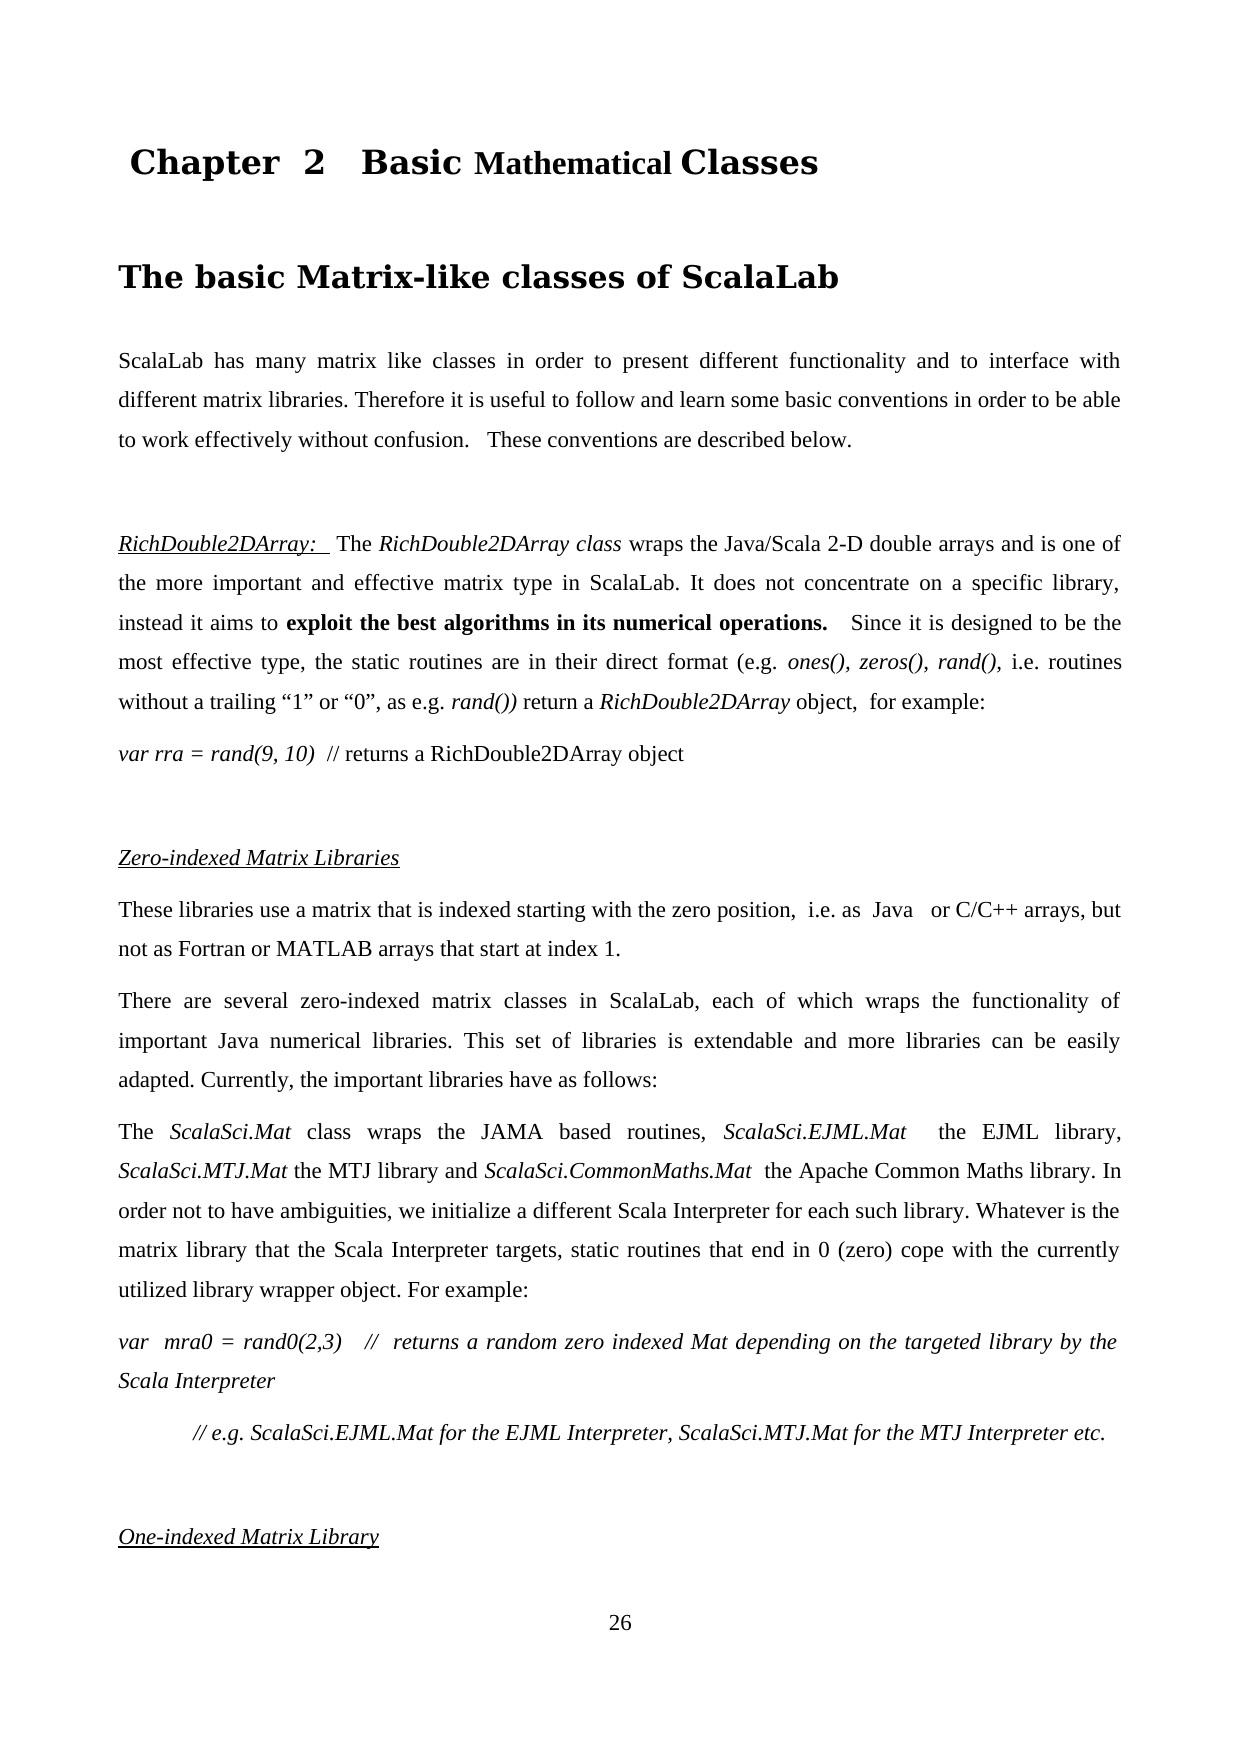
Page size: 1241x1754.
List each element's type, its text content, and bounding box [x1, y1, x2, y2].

text var rra = rand(9, 10) // returns a RichDouble2DArray object [118, 740, 1122, 766]
text RichDouble2DArray: The RichDouble2DArray class wraps the Java/Scala 2-D double arrays and is one of the more important and effective matrix type in ScalaLab. It does not concentrate on a specific library, instead it aims to exploit the best algorithms in its numerical operations. Since it is designed to be the most effective type, the static routines are in their direct format (e.g. ones(), zeros(), rand(), i.e. routines without a trailing “1” or “0”, as e.g. rand()) return a RichDouble2DArray object, for example: [118, 530, 1122, 714]
subtitle Chapter 2 Basic Mathematical Classes [118, 143, 1122, 182]
text There are several zero-indexed matrix classes in ScalaLab, each of which wraps the functionality of important Java numerical libraries. This set of libraries is extendable and more libraries can be easily adapted. Currently, the important libraries have as follows: [118, 987, 1122, 1092]
text These libraries use a matrix that is indexed starting with the zero position, i.e. as Java or C/C++ arrays, but not as Fortran or MATLAB arrays that start at index 1. [118, 896, 1122, 962]
text var mra0 = rand0(2,3) // returns a random zero indexed Mat depending on the targeted library by the Scala Interpreter [118, 1328, 1122, 1394]
text // e.g. ScalaSci.EJML.Mat for the EJML Interpreter, ScalaSci.MTJ.Mat for the MTJ Interpreter etc. [118, 1419, 1122, 1446]
text ScalaLab has many matrix like classes in order to present different functionality and to interface with different matrix libraries. Therefore it is useful to follow and learn some basic conventions in order to be able to work effectively without confusion. These conventions are described below. [118, 347, 1122, 452]
subtitle The basic Matrix-like classes of ScalaLab [118, 259, 1122, 296]
text The ScalaSci.Mat class wraps the JAMA based routines, ScalaSci.EJML.Mat the EJML library, ScalaSci.MTJ.Mat the MTJ library and ScalaSci.CommonMaths.Mat the Apache Common Maths library. In order not to have ambiguities, we initialize a different Scala Interpreter for each such library. Whatever is the matrix library that the Scala Interpreter targets, static routines that end in 0 (zero) cope with the currently utilized library wrapper object. For example: [118, 1118, 1122, 1302]
text One-indexed Matrix Library [118, 1523, 1122, 1550]
text Zero-indexed Matrix Libraries [118, 844, 1122, 870]
